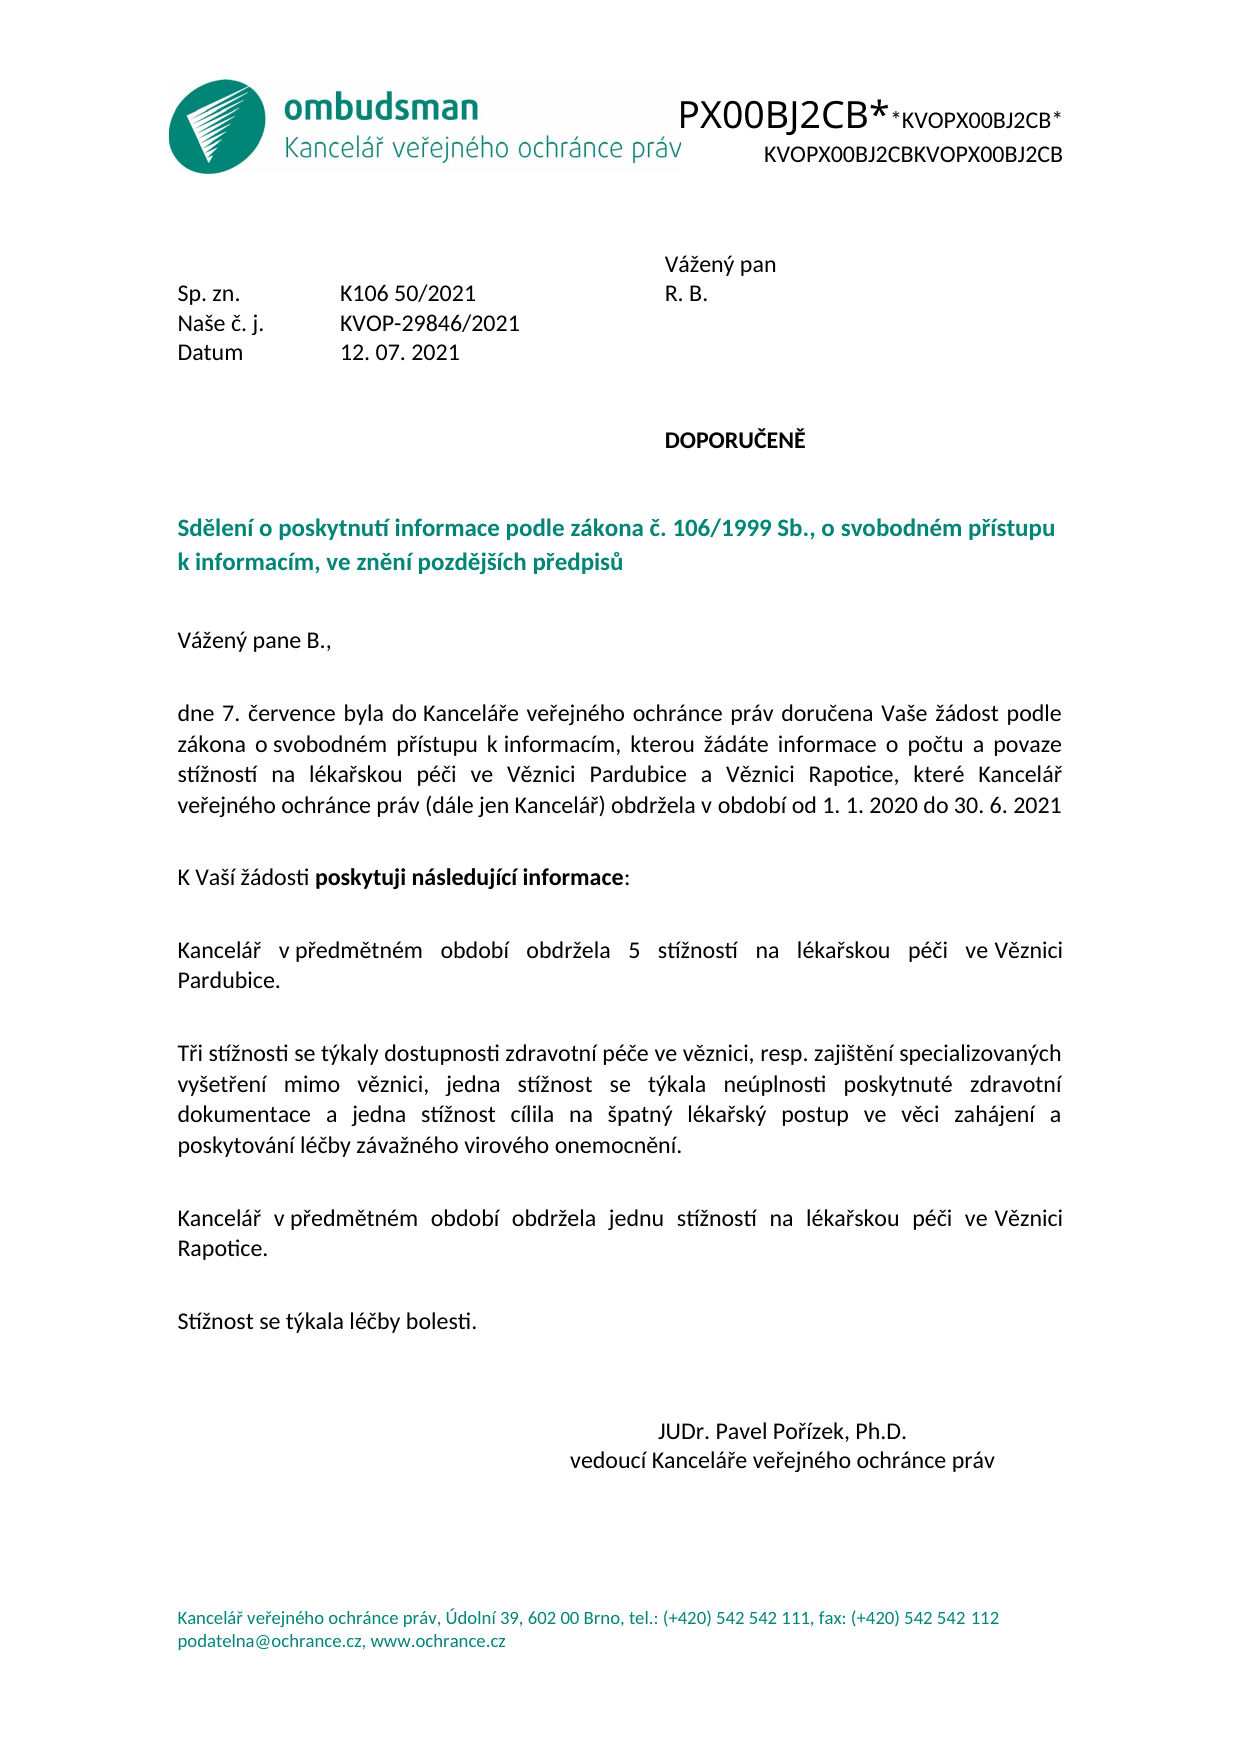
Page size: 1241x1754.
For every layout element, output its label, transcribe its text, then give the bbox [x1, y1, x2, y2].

text Kancelář v předmětném období obdržela jednu stížností na lékařskou péči ve Věznici Rapotice. [177, 1203, 1063, 1263]
table_header K106 50/2021 KVOP-29846/2021 12. 07. 2021 [340, 220, 664, 513]
text Tři stížnosti se týkaly dostupnosti zdravotní péče ve věznici, resp. zajištění specializovaných vyšetření mimo věznici, jedna stížnost se týkala neúplnosti poskytnuté zdravotní dokumentace a jedna stížnost cílila na špatný lékařský postup ve věci zahájení a poskytování léčby závažného virového onemocnění. [177, 1038, 1063, 1159]
text dne 7. července byla do Kanceláře veřejného ochránce práv doručena Vaše žádost podle zákona o svobodném přístupu k informacím, kterou žádáte informace o počtu a povaze stížností na lékařskou péči ve Věznici Pardubice a Věznici Rapotice, které Kancelář veřejného ochránce práv (dále jen Kancelář) obdržela v období od 1. 1. 2020 do 30. 6. 2021 [177, 698, 1063, 819]
table_header Vážený pan R. B. DOPORUČENĚ [665, 220, 1085, 513]
text vedoucí Kanceláře veřejného ochránce práv [502, 1445, 1063, 1474]
text Stížnost se týkala léčby bolesti. [177, 1306, 1063, 1335]
text JUDr. Pavel Pořízek, Ph.D. [502, 1416, 1063, 1445]
text Vážený pane B., [177, 626, 1063, 655]
text K Vaší žádosti poskytuji následující informace: [177, 862, 1063, 892]
table_header Sp. zn. Naše č. j. Datum [177, 220, 340, 513]
subtitle Sdělení o poskytnutí informace podle zákona č. 106/1999 Sb., o svobodném přístupu k informacím, ve znění pozdějších předpisů [177, 513, 1063, 577]
text Kancelář v předmětném období obdržela 5 stížností na lékařskou péči ve Věznici Pardubice. [177, 935, 1063, 995]
